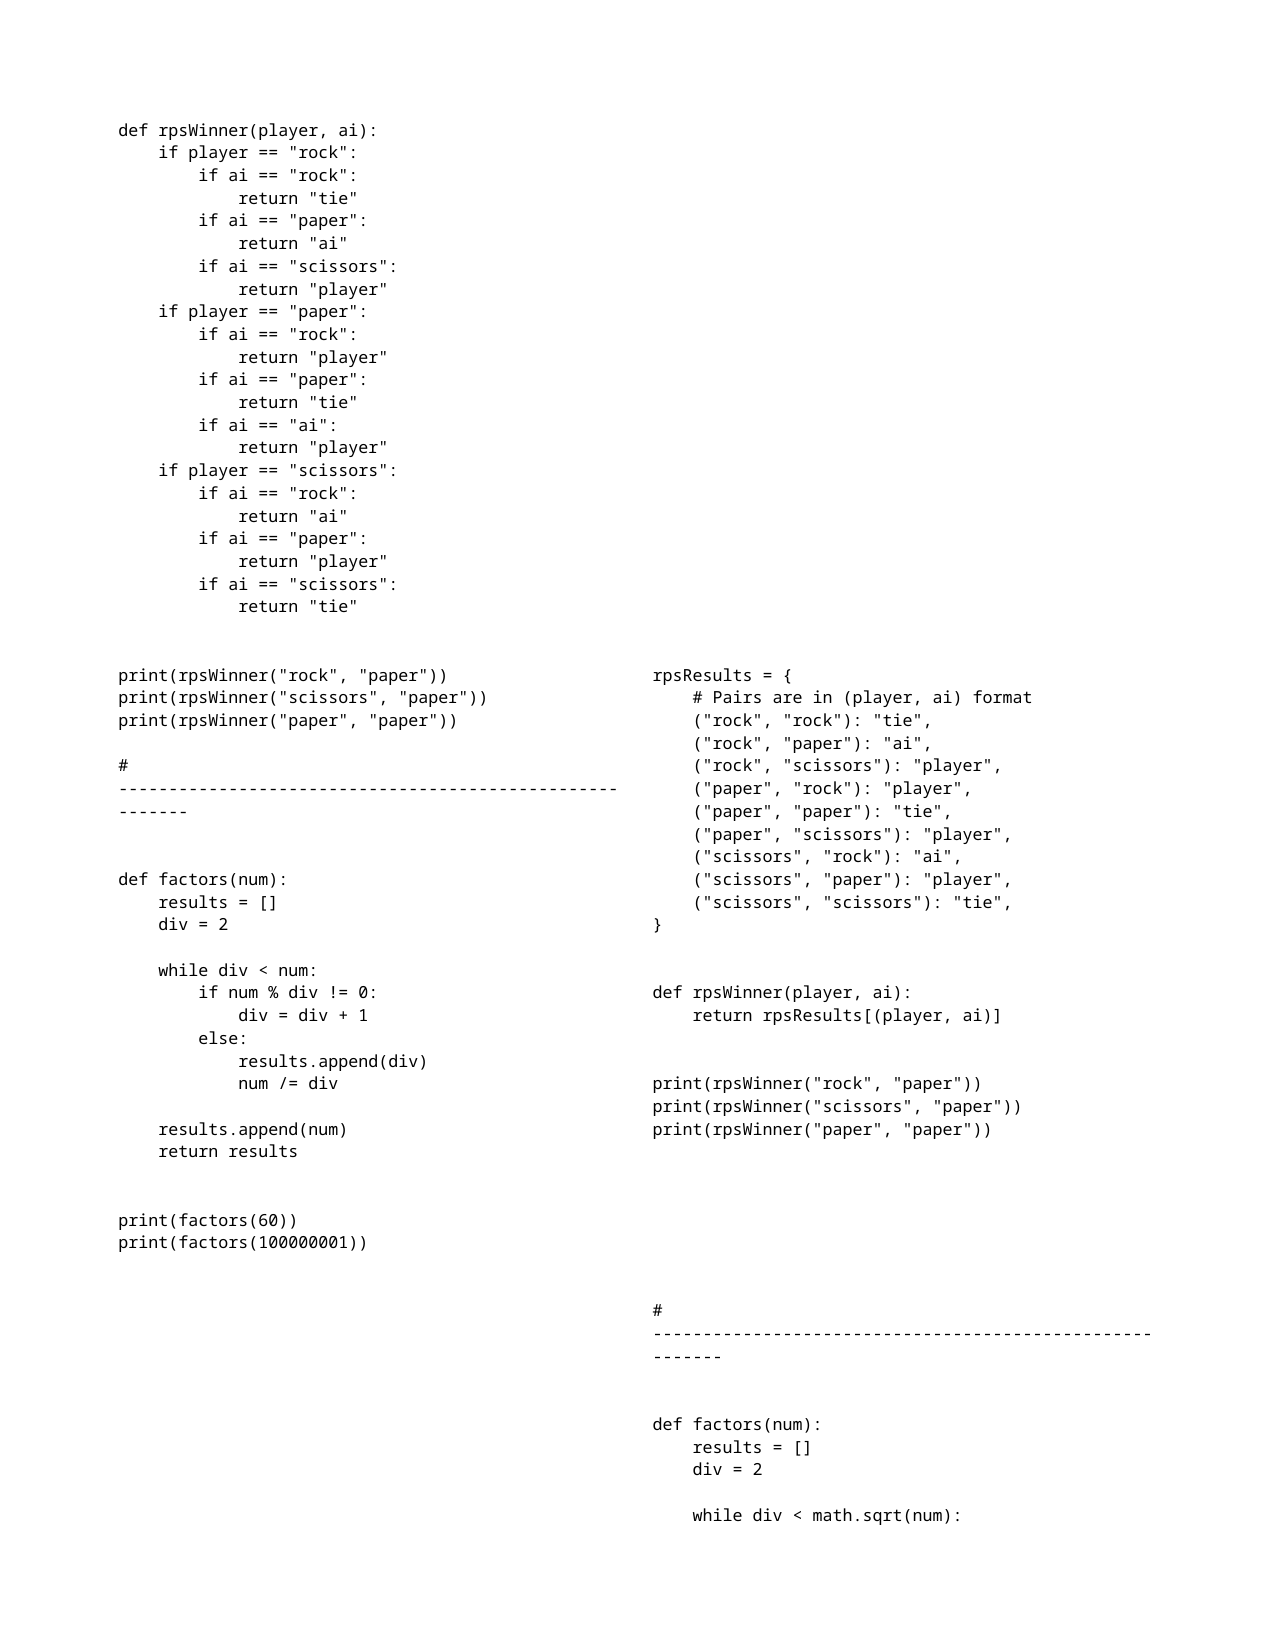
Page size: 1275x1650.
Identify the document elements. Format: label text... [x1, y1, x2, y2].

text if ai == "scissors": [118, 254, 622, 277]
text return "ai" [118, 232, 622, 254]
text def rpsWinner(player, ai): [652, 981, 1157, 1004]
text ("paper", "scissors"): "player", [652, 822, 1157, 845]
text return rpsResults[(player, ai)] [652, 1004, 1157, 1026]
text while div < num: [118, 958, 622, 981]
text if ai == "scissors": [118, 572, 622, 595]
text print(rpsWinner("rock", "paper")) [652, 1072, 1157, 1094]
text if ai == "rock": [118, 481, 622, 504]
text return "tie" [118, 595, 622, 618]
text num /= div [118, 1072, 622, 1094]
text if player == "rock": [118, 141, 622, 163]
text div = 2 [118, 913, 622, 936]
text if player == "scissors": [118, 459, 622, 481]
text print(rpsWinner("paper", "paper")) [118, 708, 622, 731]
text ("paper", "paper"): "tie", [652, 799, 1157, 822]
text return "tie" [118, 186, 622, 209]
text results.append(div) [118, 1049, 622, 1072]
text else: [118, 1026, 622, 1049]
text ("scissors", "scissors"): "tie", [652, 890, 1157, 913]
text ("rock", "rock"): "tie", [652, 708, 1157, 731]
text } [652, 913, 1157, 936]
text if ai == "rock": [118, 322, 622, 345]
text return "player" [118, 345, 622, 368]
text ("rock", "paper"): "ai", [652, 731, 1157, 754]
text if ai == "paper": [118, 527, 622, 549]
text return results [118, 1140, 622, 1163]
text def factors(num): [652, 1412, 1157, 1435]
text print(rpsWinner("paper", "paper")) [652, 1117, 1157, 1140]
text if num % div != 0: [118, 981, 622, 1004]
text results.append(num) [118, 1117, 622, 1140]
text if ai == "paper": [118, 368, 622, 391]
text if ai == "ai": [118, 413, 622, 436]
text print(factors(100000001)) [118, 1231, 622, 1253]
text ("rock", "scissors"): "player", [652, 754, 1157, 777]
text print(factors(60)) [118, 1208, 622, 1231]
text # --------------------------------------------------------- [118, 754, 622, 822]
text # Pairs are in (player, ai) format [652, 686, 1157, 708]
text print(rpsWinner("scissors", "paper")) [652, 1094, 1157, 1117]
text # --------------------------------------------------------- [652, 1299, 1157, 1367]
text if player == "paper": [118, 300, 622, 322]
text rpsResults = { [652, 663, 1157, 686]
text return "player" [118, 277, 622, 300]
text if ai == "paper": [118, 209, 622, 232]
text ("paper", "rock"): "player", [652, 777, 1157, 799]
text results = [] [652, 1435, 1157, 1458]
text ("scissors", "paper"): "player", [652, 867, 1157, 890]
text if ai == "rock": [118, 163, 622, 186]
text return "player" [118, 549, 622, 572]
text print(rpsWinner("scissors", "paper")) [118, 686, 622, 708]
text print(rpsWinner("rock", "paper")) [118, 663, 622, 686]
text div = div + 1 [118, 1004, 622, 1026]
text div = 2 [652, 1458, 1157, 1481]
text def factors(num): [118, 867, 622, 890]
text return "ai" [118, 504, 622, 527]
text return "tie" [118, 391, 622, 413]
text def rpsWinner(player, ai): [118, 118, 622, 141]
text ("scissors", "rock"): "ai", [652, 845, 1157, 867]
text results = [] [118, 890, 622, 913]
text while div < math.sqrt(num): [652, 1503, 1157, 1526]
text return "player" [118, 436, 622, 459]
